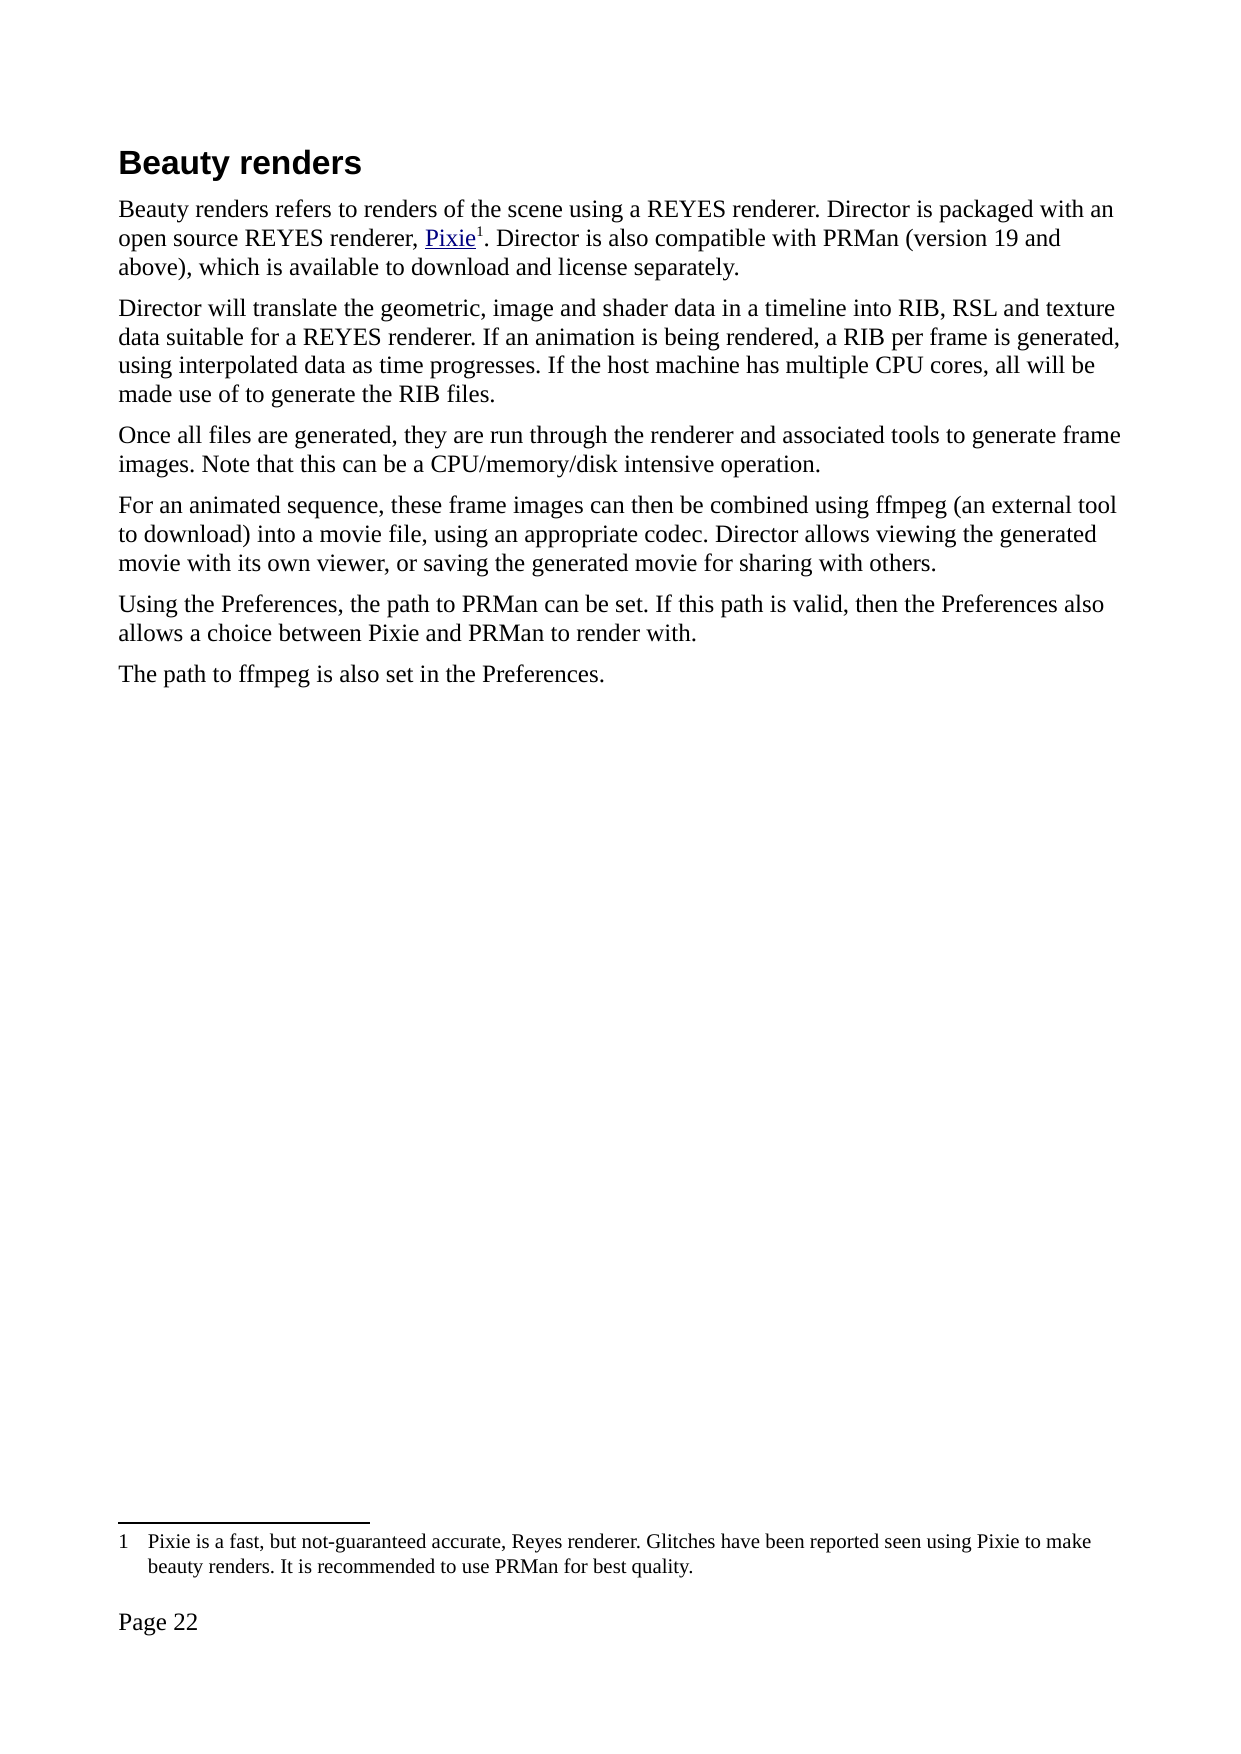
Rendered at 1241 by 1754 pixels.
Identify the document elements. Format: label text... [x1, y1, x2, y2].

text Once all files are generated, they are run through the renderer and associated tools to generate frame images. Note that this can be a CPU/memory/disk intensive operation. [118, 421, 1122, 478]
text For an animated sequence, these frame images can then be combined using ffmpeg (an external tool to download) into a movie file, using an appropriate codec. Director allows viewing the generated movie with its own viewer, or saving the generated movie for sharing with others. [118, 491, 1122, 577]
text Beauty renders refers to renders of the scene using a REYES renderer. Director is packaged with an open source REYES renderer, Pixie. Director is also compatible with PRMan (version 19 and above), which is available to download and license separately. [118, 194, 1122, 281]
text Director will translate the geometric, image and shader data in a timeline into RIB, RSL and texture data suitable for a REYES renderer. If an animation is being rendered, a RIB per frame is generated, using interpolated data as time progresses. If the host machine has multiple CPU cores, all will be made use of to generate the RIB files. [118, 293, 1122, 408]
text The path to ffmpeg is also set in the Preferences. [118, 659, 1122, 688]
text Pixie is a fast, but not-guaranteed accurate, Reyes renderer. Glitches have been reported seen using Pixie to make beauty renders. It is recommended to use PRMan for best quality. [118, 1529, 1122, 1578]
subtitle Beauty renders [118, 143, 1122, 182]
text Using the Preferences, the path to PRMan can be set. If this path is valid, then the Preferences also allows a choice between Pixie and PRMan to render with. [118, 589, 1122, 647]
